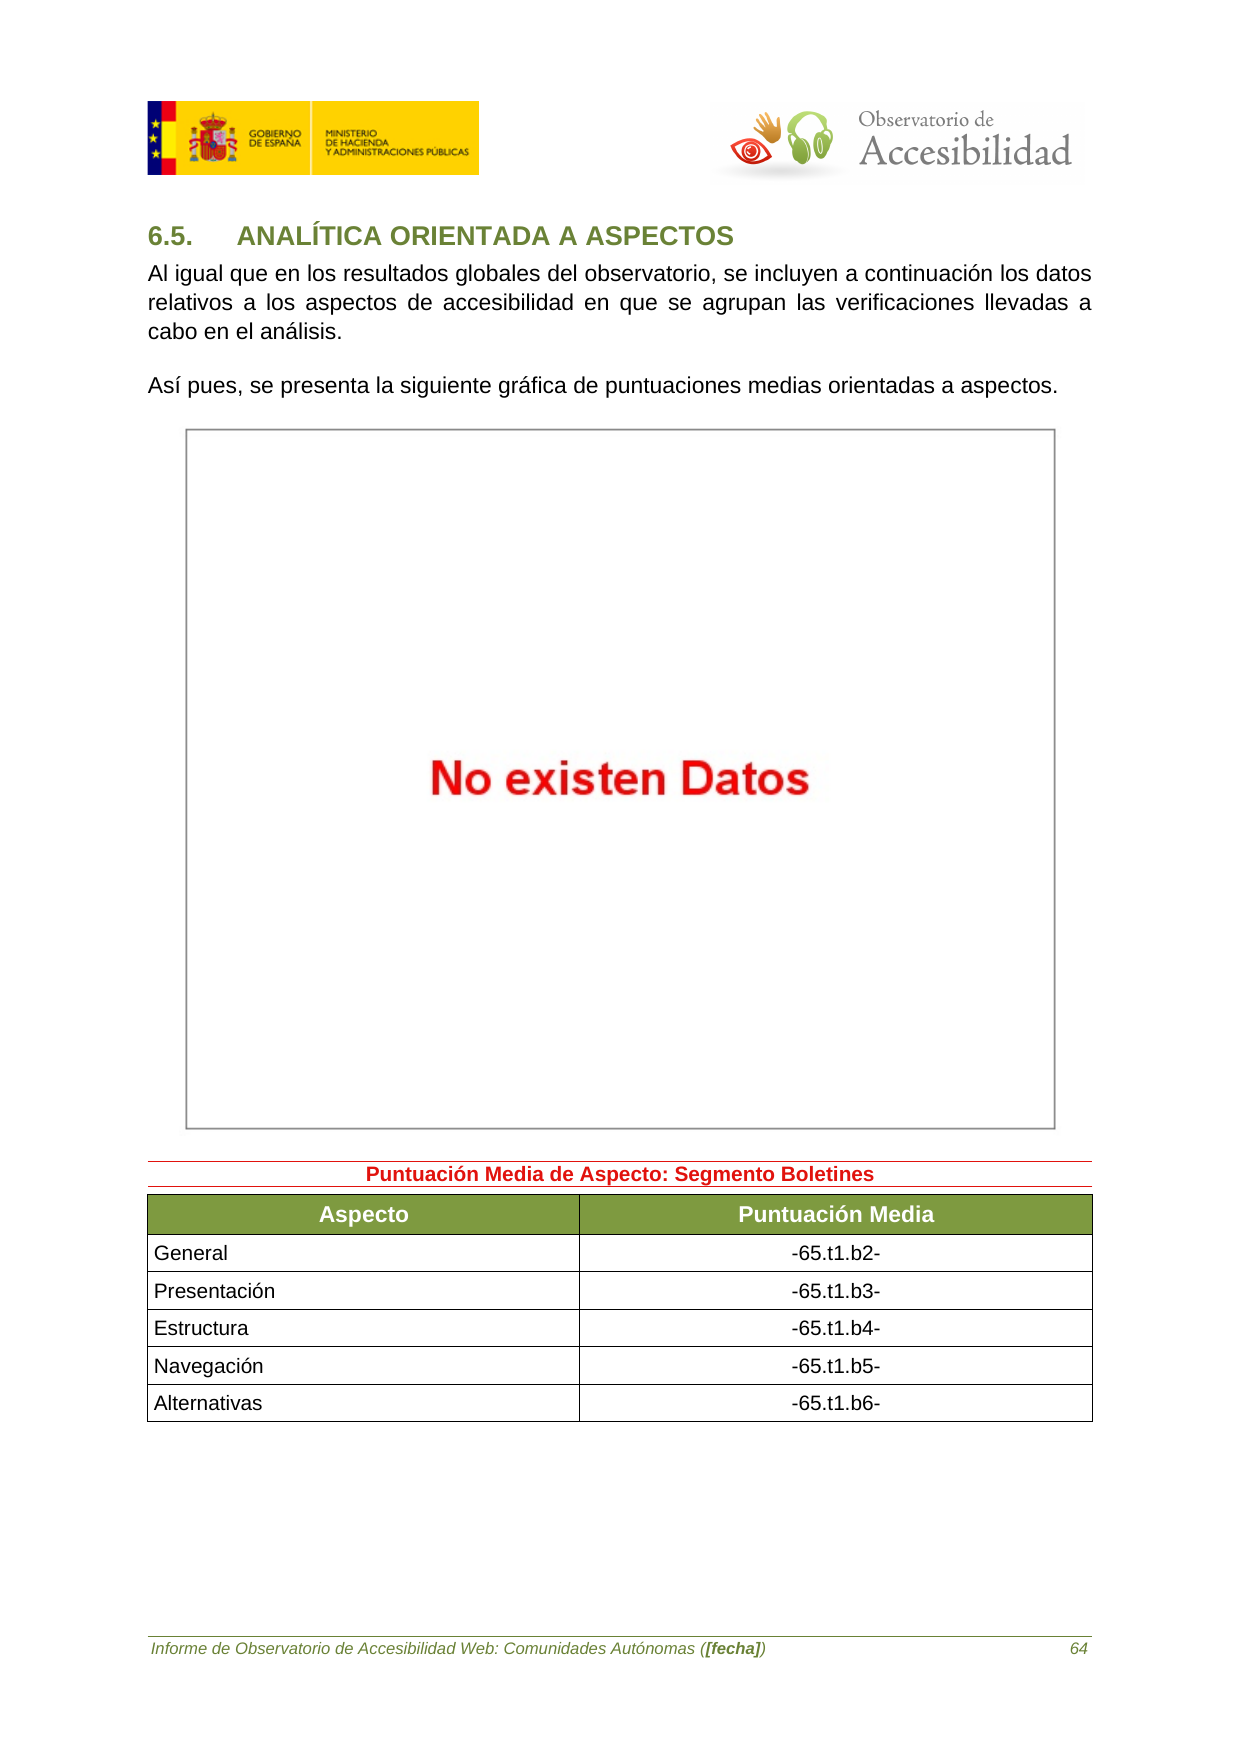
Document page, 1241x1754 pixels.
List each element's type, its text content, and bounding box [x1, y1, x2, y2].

text Puntuación Media de Aspecto: Segmento Boletines [148, 1162, 1092, 1186]
table_cell -65.t1.b2- [580, 1235, 1092, 1271]
picture [178, 426, 1062, 1136]
subtitle Analítica orientada a aspectos [148, 220, 1092, 251]
table_cell Presentación [148, 1272, 579, 1309]
text Así pues, se presenta la siguiente gráfica de puntuaciones medias orientadas a aspectos. [148, 372, 1092, 398]
picture [710, 102, 1086, 185]
table_cell -65.t1.b4- [580, 1310, 1092, 1346]
table_header Aspecto [148, 1195, 579, 1234]
table_cell Navegación [148, 1347, 579, 1384]
table_header Puntuación Media [580, 1195, 1092, 1234]
table_cell General [148, 1235, 579, 1271]
table_cell -65.t1.b3- [580, 1272, 1092, 1309]
table_cell Estructura [148, 1310, 579, 1346]
table_cell -65.t1.b6- [580, 1385, 1092, 1421]
table_cell Alternativas [148, 1385, 579, 1421]
picture [147, 101, 479, 175]
table_cell -65.t1.b5- [580, 1347, 1092, 1384]
text Al igual que en los resultados globales del observatorio, se incluyen a continuación los datos relativos a los aspectos de accesibilidad en que se agrupan las verificaciones llevadas a cabo en el análisis. [148, 260, 1092, 344]
